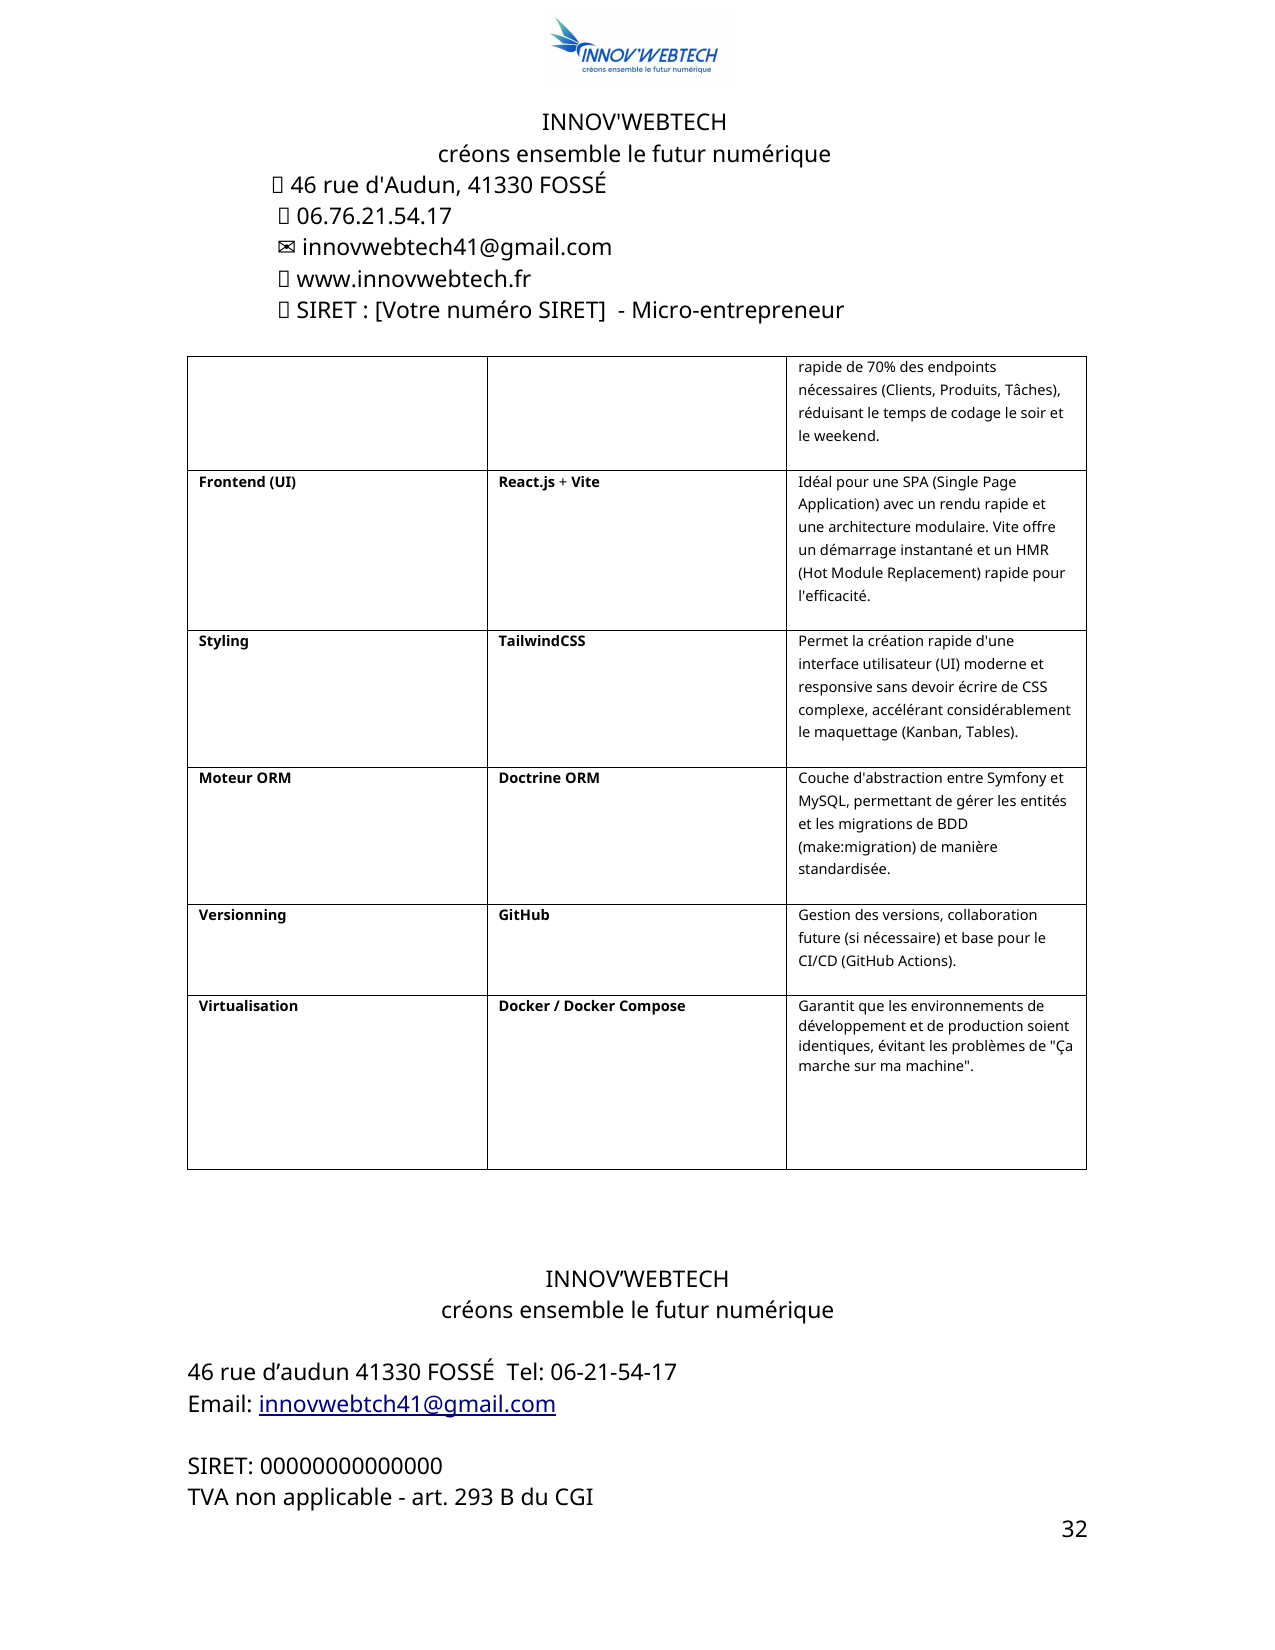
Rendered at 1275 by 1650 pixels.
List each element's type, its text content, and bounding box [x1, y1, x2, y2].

table_cell Gestion des versions, collaboration future (si nécessaire) et base pour le CI/CD (GitHub Actions). [787, 905, 1086, 995]
table_cell Doctrine ORM [488, 768, 786, 904]
table_cell Idéal pour une SPA (Single Page Application) avec un rendu rapide et une architecture modulaire. Vite offre un démarrage instantané et un HMR (Hot Module Replacement) rapide pour l'efficacité. [787, 471, 1086, 630]
table_cell Couche d'abstraction entre Symfony et MySQL, permettant de gérer les entités et les migrations de BDD (make:migration) de manière standardisée. [787, 768, 1086, 904]
table_cell Virtualisation [188, 996, 487, 1169]
table_cell Moteur ORM [188, 768, 487, 904]
table_cell React.js + Vite [488, 471, 786, 630]
table_cell Docker / Docker Compose [488, 996, 786, 1169]
table_cell [488, 357, 786, 470]
table_cell TailwindCSS [488, 631, 786, 767]
table_cell GitHub [488, 905, 786, 995]
table_cell Frontend (UI) [188, 471, 487, 630]
table_cell rapide de 70% des endpoints nécessaires (Clients, Produits, Tâches), réduisant le temps de codage le soir et le weekend. [787, 357, 1086, 470]
table_cell [188, 357, 487, 470]
table_cell Garantit que les environnements de développement et de production soient identiques, évitant les problèmes de "Ça marche sur ma machine". [787, 996, 1086, 1169]
table_cell Versionning [188, 905, 487, 995]
table_cell Styling [188, 631, 487, 767]
table_cell Permet la création rapide d'une interface utilisateur (UI) moderne et responsive sans devoir écrire de CSS complexe, accélérant considérablement le maquettage (Kanban, Tables). [787, 631, 1086, 767]
